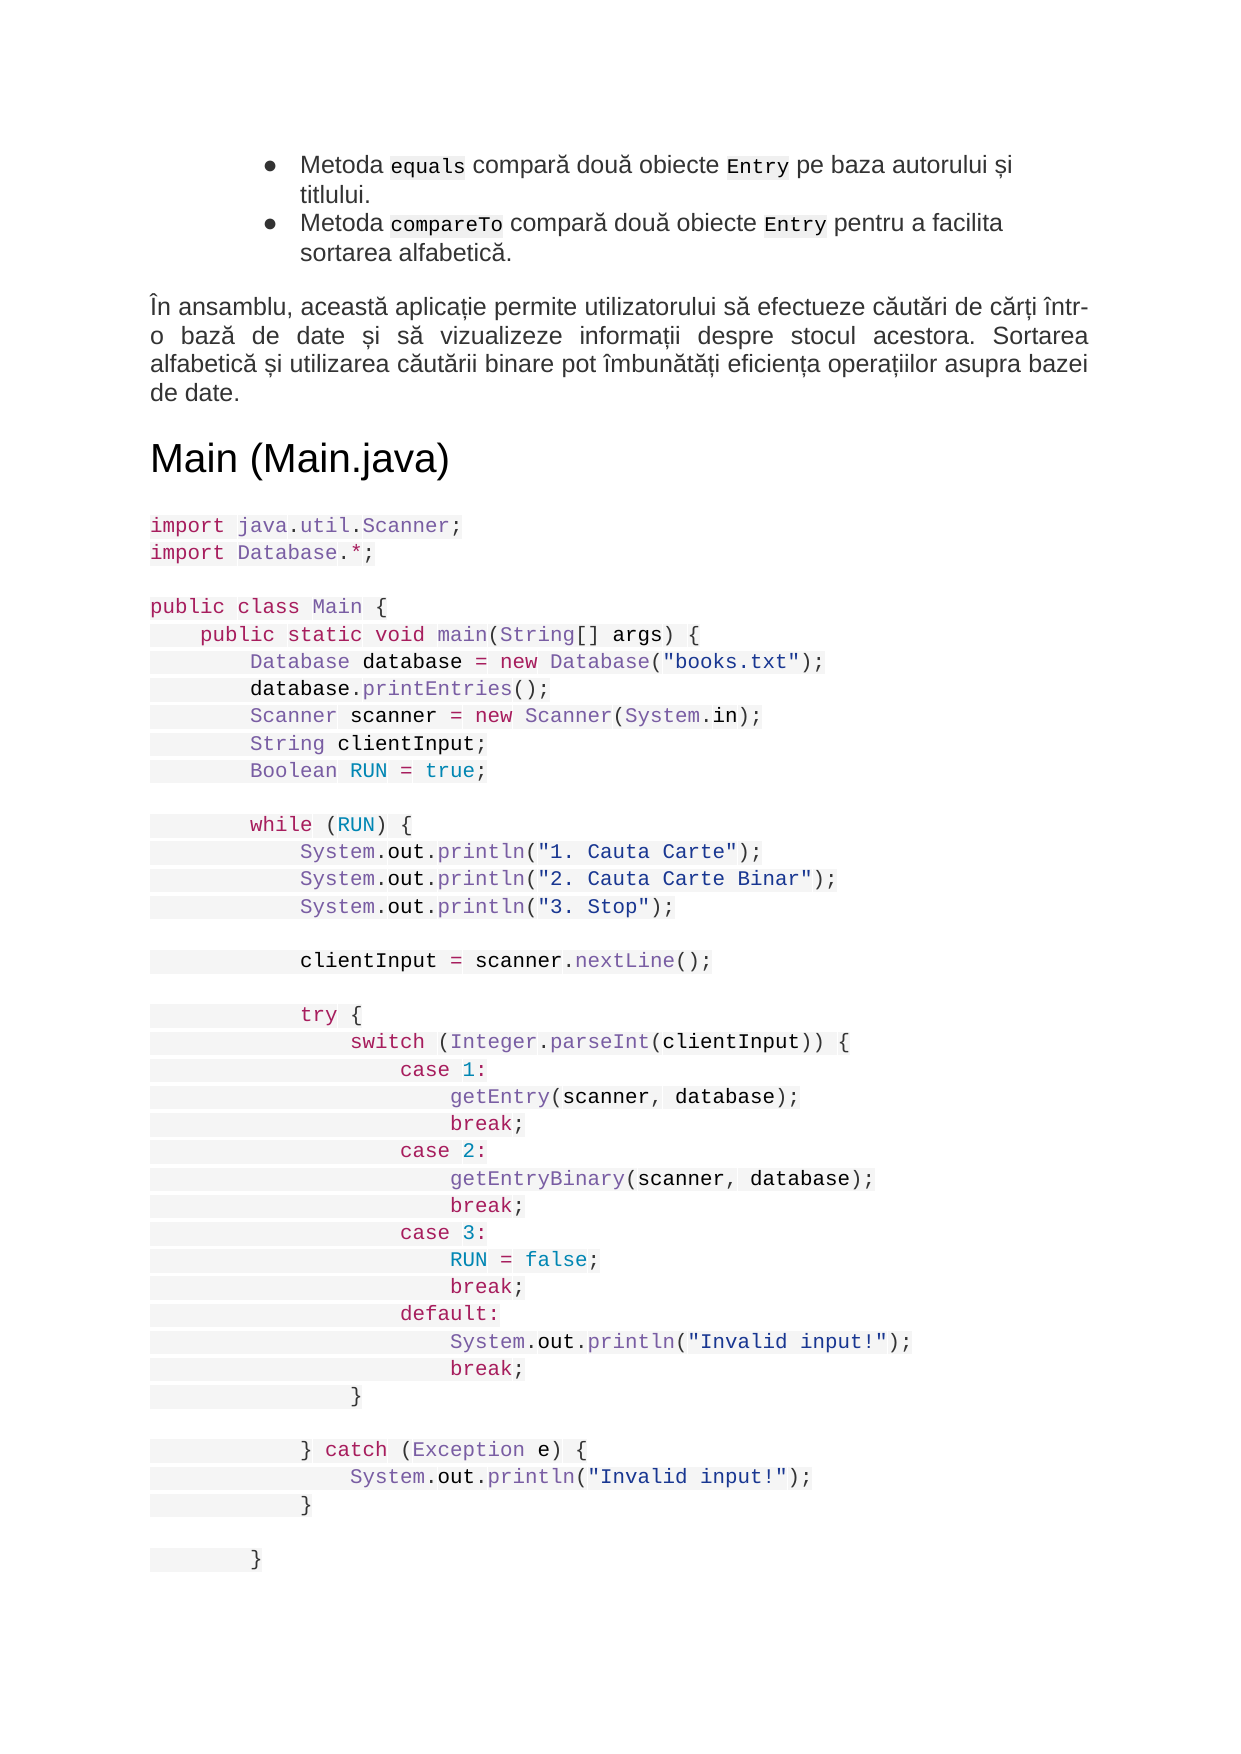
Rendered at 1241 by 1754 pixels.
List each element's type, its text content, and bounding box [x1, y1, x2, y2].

text switch (Integer.parseInt(clientInput)) { [150, 1032, 1090, 1055]
text Scanner scanner = new Scanner(System.in); [150, 705, 1090, 729]
text break; [150, 1358, 1090, 1381]
list Metoda equals compară două obiecte Entry pe baza autorului și titlului. [262, 150, 1090, 208]
text break; [150, 1113, 1090, 1137]
text } [150, 1548, 1090, 1572]
list Metoda compareTo compară două obiecte Entry pentru a facilita sortarea alfabetică. [262, 208, 1090, 267]
text System.out.println("1. Cauta Carte"); [150, 841, 1090, 865]
text public static void main(String[] args) { [150, 624, 1090, 647]
text public class Main { [150, 597, 1090, 620]
text getEntry(scanner, database); [150, 1086, 1090, 1109]
text case 1: [150, 1059, 1090, 1082]
text getEntryBinary(scanner, database); [150, 1167, 1090, 1191]
text while (RUN) { [150, 814, 1090, 838]
text System.out.println("2. Cauta Carte Binar"); [150, 868, 1090, 892]
text break; [150, 1276, 1090, 1300]
text În ansamblu, această aplicație permite utilizatorului să efectueze căutări de cărți într-o bază de date și să vizualizeze informații despre stocul acestora. Sortarea alfabetică și utilizarea căutării binare pot îmbunătăți eficiența operațiilor asupra bazei de date. [150, 292, 1090, 407]
text System.out.println("Invalid input!"); [150, 1331, 1090, 1354]
text import Database.*; [150, 542, 1090, 566]
text } [150, 1494, 1090, 1517]
text break; [150, 1195, 1090, 1218]
text default: [150, 1303, 1090, 1327]
text clientInput = scanner.nextLine(); [150, 950, 1090, 974]
text try { [150, 1004, 1090, 1028]
text } [150, 1385, 1090, 1409]
text RUN = false; [150, 1249, 1090, 1273]
text database.printEntries(); [150, 678, 1090, 702]
text case 2: [150, 1140, 1090, 1164]
text } catch (Exception e) { [150, 1439, 1090, 1463]
text System.out.println("Invalid input!"); [150, 1467, 1090, 1490]
text String clientInput; [150, 732, 1090, 756]
text import java.util.Scanner; [150, 515, 1090, 539]
text System.out.println("3. Stop"); [150, 896, 1090, 919]
subtitle Main (Main.java) [150, 434, 1090, 481]
text Database database = new Database("books.txt"); [150, 651, 1090, 674]
text Boolean RUN = true; [150, 760, 1090, 783]
text case 3: [150, 1222, 1090, 1246]
